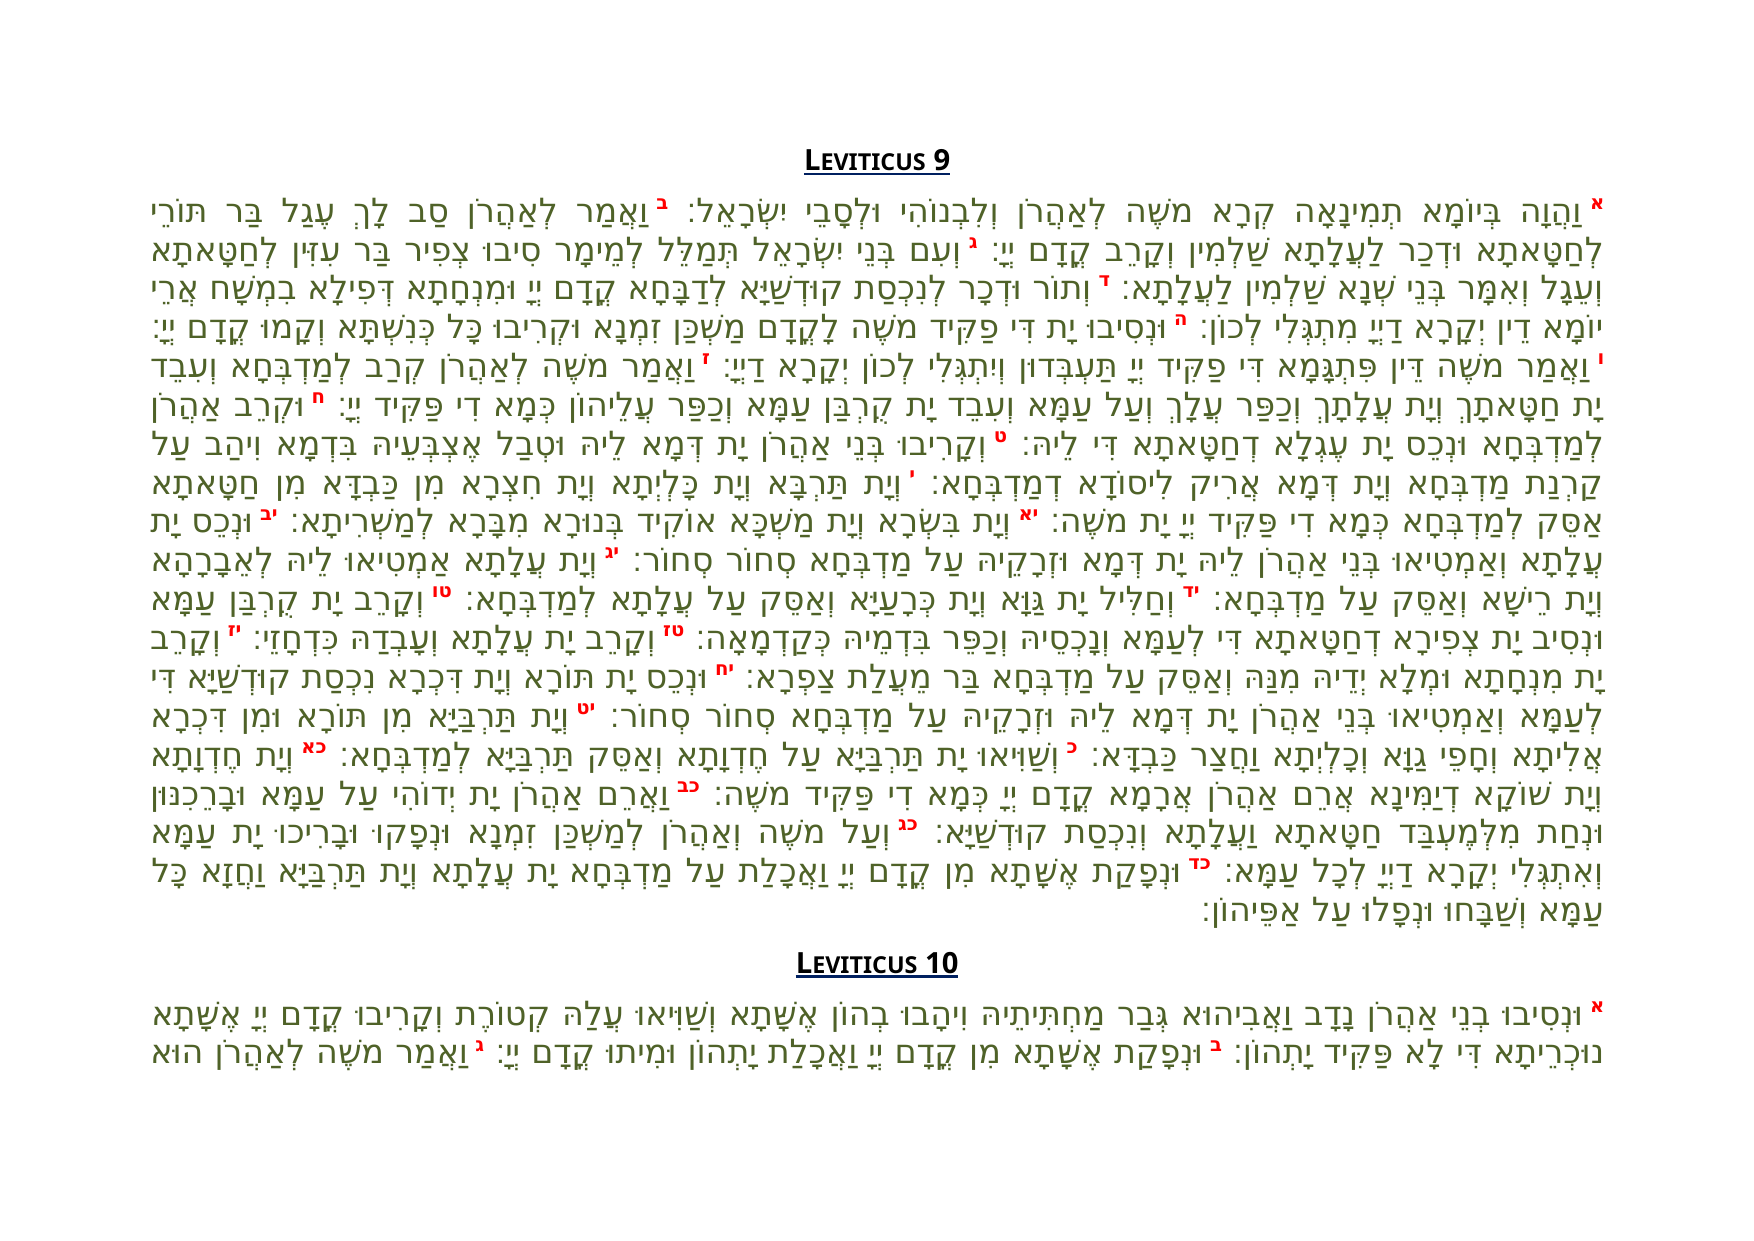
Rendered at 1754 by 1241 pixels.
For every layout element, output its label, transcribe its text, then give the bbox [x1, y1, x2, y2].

text Leviticus 10 [150, 942, 1604, 982]
text א וַהֲוָה בְּיוֹמָא תְמִינָאָה קְרָא משֶׁה לְאַהֲרֹן וְלִבְנוֹהִי וּלְסָבֵי יִשְׂרָאֵל׃ ב וַאֲמַר לְאַהֲרֹן סַב לָךְ עֶגַל בַּר תּוֹרֵי לְחַטָּאתָא וּדְכַר לַעֲלָתָא שַׁלְמִין וְקָרֵב קֳדָם יְיָ׃ ג וְעִם בְּנֵי יִשְׂרָאֵל תְּמַלֵּל לְמֵימָר סִיבוּ צְפִיר בַּר עִזִּין לְחַטָּאתָא וְעֵגָל וְאִמָּר בְּנֵי שְׁנָא שַׁלְמִין לַעֲלָתָא׃ ד וְתוֹר וּדְכָר לְנִכְסַת קוּדְשַׁיָּא לְדַבָּחָא קֳדָם יְיָ וּמִנְחָתָא דְּפִילָא בִמְשָׁח אֲרֵי יוֹמָא דֵין יְקָרָא דַיְיָ מִתְגְּלִי לְכוֹן׃ ה וּנְסִיבוּ יָת דִּי פַקִּיד משֶׁה לָקֳדָם מַשְׁכַּן זִמְנָא וּקְרִיבוּ כָּל כְּנִשְׁתָּא וְקָמוּ קֳדָם יְיָ׃ ו וַאֲמַר משֶׁה דֵּין פִּתְגָּמָא דִּי פַקִּיד יְיָ תַּעְבְּדוּן וְיִתְגְּלִי לְכוֹן יְקָרָא דַיְיָ׃ ז וַאֲמַר משֶׁה לְאַהֲרֹן קְרַב לְמַדְבְּחָא וְעִבֵד יָת חַטָּאתָךְ וְיָת עֲלָתָךְ וְכַפַּר עֲלָךְ וְעַל עַמָּא וְעִבֵד יָת קֻרְבַּן עַמָּא וְכַפַּר עֲלֵיהוֹן כְּמָא דִי פַּקִּיד יְיָ׃ ח וּקְרֵב אַהֲרֹן לְמַדְבְּחָא וּנְכֵס יָת עֶגְלָא דְחַטָּאתָא דִּי לֵיהּ׃ ט וְקָרִיבוּ בְּנֵי אַהֲרֹן יָת דְּמָא לֵיהּ וּטְבַל אֶצְבְּעֵיהּ בִּדְמָא וִיהַב עַל קַרְנַת מַדְבְּחָא וְיָת דְּמָא אֲרִיק לִיסוֹדָא דְמַדְבְּחָא׃ י וְיָת תַּרְבָּא וְיָת כָּלְיְתָא וְיָת חִצְרָא מִן כַּבְדָּא מִן חַטָּאתָא אַסֵּק לְמַדְבְּחָא כְּמָא דִי פַּקִּיד יְיָ יָת משֶׁה׃ יא וְיָת בִּשְׂרָא וְיָת מַשְׁכָּא אוֹקִיד בְּנוּרָא מִבָּרָא לְמַשְׁרִיתָא׃ יב וּנְכֵס יָת עֲלָתָא וְאַמְטִיאוּ בְּנֵי אַהֲרֹן לֵיהּ יָת דְּמָא וּזְרָקֵיהּ עַל מַדְבְּחָא סְחוֹר סְחוֹר׃ יג וְיָת עֲלָתָא אַמְטִיאוּ לֵיהּ לְאֵבָרָהָא וְיָת רֵישָׁא וְאַסֵּק עַל מַדְבְּחָא׃ יד וְחַלִּיל יָת גַּוָּא וְיָת כְּרָעַיָּא וְאַסֵּק עַל עֲלָתָא לְמַדְבְּחָא׃ טו וְקָרֵב יָת קֻרְבַּן עַמָּא וּנְסִיב יָת צְפִירָא דְחַטָּאתָא דִּי לְעַמָּא וְנָכְסֵיהּ וְכַפֵּר בִּדְמֵיהּ כְּקַדְמָאָה׃ טז וְקָרֵב יָת עֲלָתָא וְעָבְדַהּ כִּדְחָזֵי׃ יז וְקָרֵב יָת מִנְחָתָא וּמְלָא יְדֵיהּ מִנַּהּ וְאַסֵּק עַל מַדְבְּחָא בַּר מֵעֲלַת צַפְרָא׃ יח וּנְכֵס יָת תּוֹרָא וְיָת דִּכְרָא נִכְסַת קוּדְשַׁיָּא דִּי לְעַמָּא וְאַמְטִיאוּ בְּנֵי אַהֲרֹן יָת דְּמָא לֵיהּ וּזְרָקֵיהּ עַל מַדְבְּחָא סְחוֹר סְחוֹר׃ יט וְיָת תַּרְבַּיָּא מִן תּוֹרָא וּמִן דִּכְרָא אֲלִיתָא וְחָפֵי גַוָּא וְכָלְיְתָא וַחֲצַר כַּבְדָּא׃ כ וְשַׁוִּיאוּ יָת תַּרְבַּיָּא עַל חֶדְוָתָא וְאַסֵּק תַּרְבַּיָּא לְמַדְבְּחָא׃ כא וְיָת חֶדְוָתָא וְיָת שׁוֹקָא דְיַמִּינָא אֲרֵם אַהֲרֹן אֲרָמָא קֳדָם יְיָ כְּמָא דִי פַּקִּיד משֶׁה׃ כב וַאֲרֵם אַהֲרֹן יָת יְדוֹהִי עַל עַמָּא וּבָרֵכִנּוּן וּנְחַת מִלְּמֶעְבַּד חַטָּאתָא וַעֲלָתָא וְנִכְסַת קוּדְשַׁיָּא׃ כג וְעַל משֶׁה וְאַהֲרֹן לְמַשְׁכַּן זִמְנָא וּנְפָקוּ וּבָרִיכוּ יָת עַמָּא וְאִתְגְּלִי יְקָרָא דַיְיָ לְכָל עַמָּא׃ כד וּנְפָקַת אֶשָּׁתָא מִן קֳדָם יְיָ וַאֲכָלַת עַל מַדְבְּחָא יָת עֲלָתָא וְיָת תַּרְבַּיָּא וַחֲזָא כָּל עַמָּא וְשַׁבָּחוּ וּנְפָלוּ עַל אַפֵּיהוֹן׃ [150, 191, 1604, 929]
text Leviticus 9 [150, 139, 1604, 179]
text א וּנְסִיבוּ בְנֵי אַהֲרֹן נָדָב וַאֲבִיהוּא גְּבַר מַחְתִּיתֵיהּ וִיהָבוּ בְהוֹן אֶשָּׁתָא וְשַׁוִּיאוּ עֲלַהּ קְטוֹרֶת וְקָרִיבוּ קֳדָם יְיָ אֶשָּׁתָא נוּכְרֵיתָא דִּי לָא פַּקִּיד יָתְהוֹן׃ ב וּנְפָקַת אֶשָּׁתָא מִן קֳדָם יְיָ וַאֲכָלַת יָתְהוֹן וּמִיתוּ קֳדָם יְיָ׃ ג וַאֲמַר משֶׁה לְאַהֲרֹן הוּא [150, 994, 1604, 1072]
